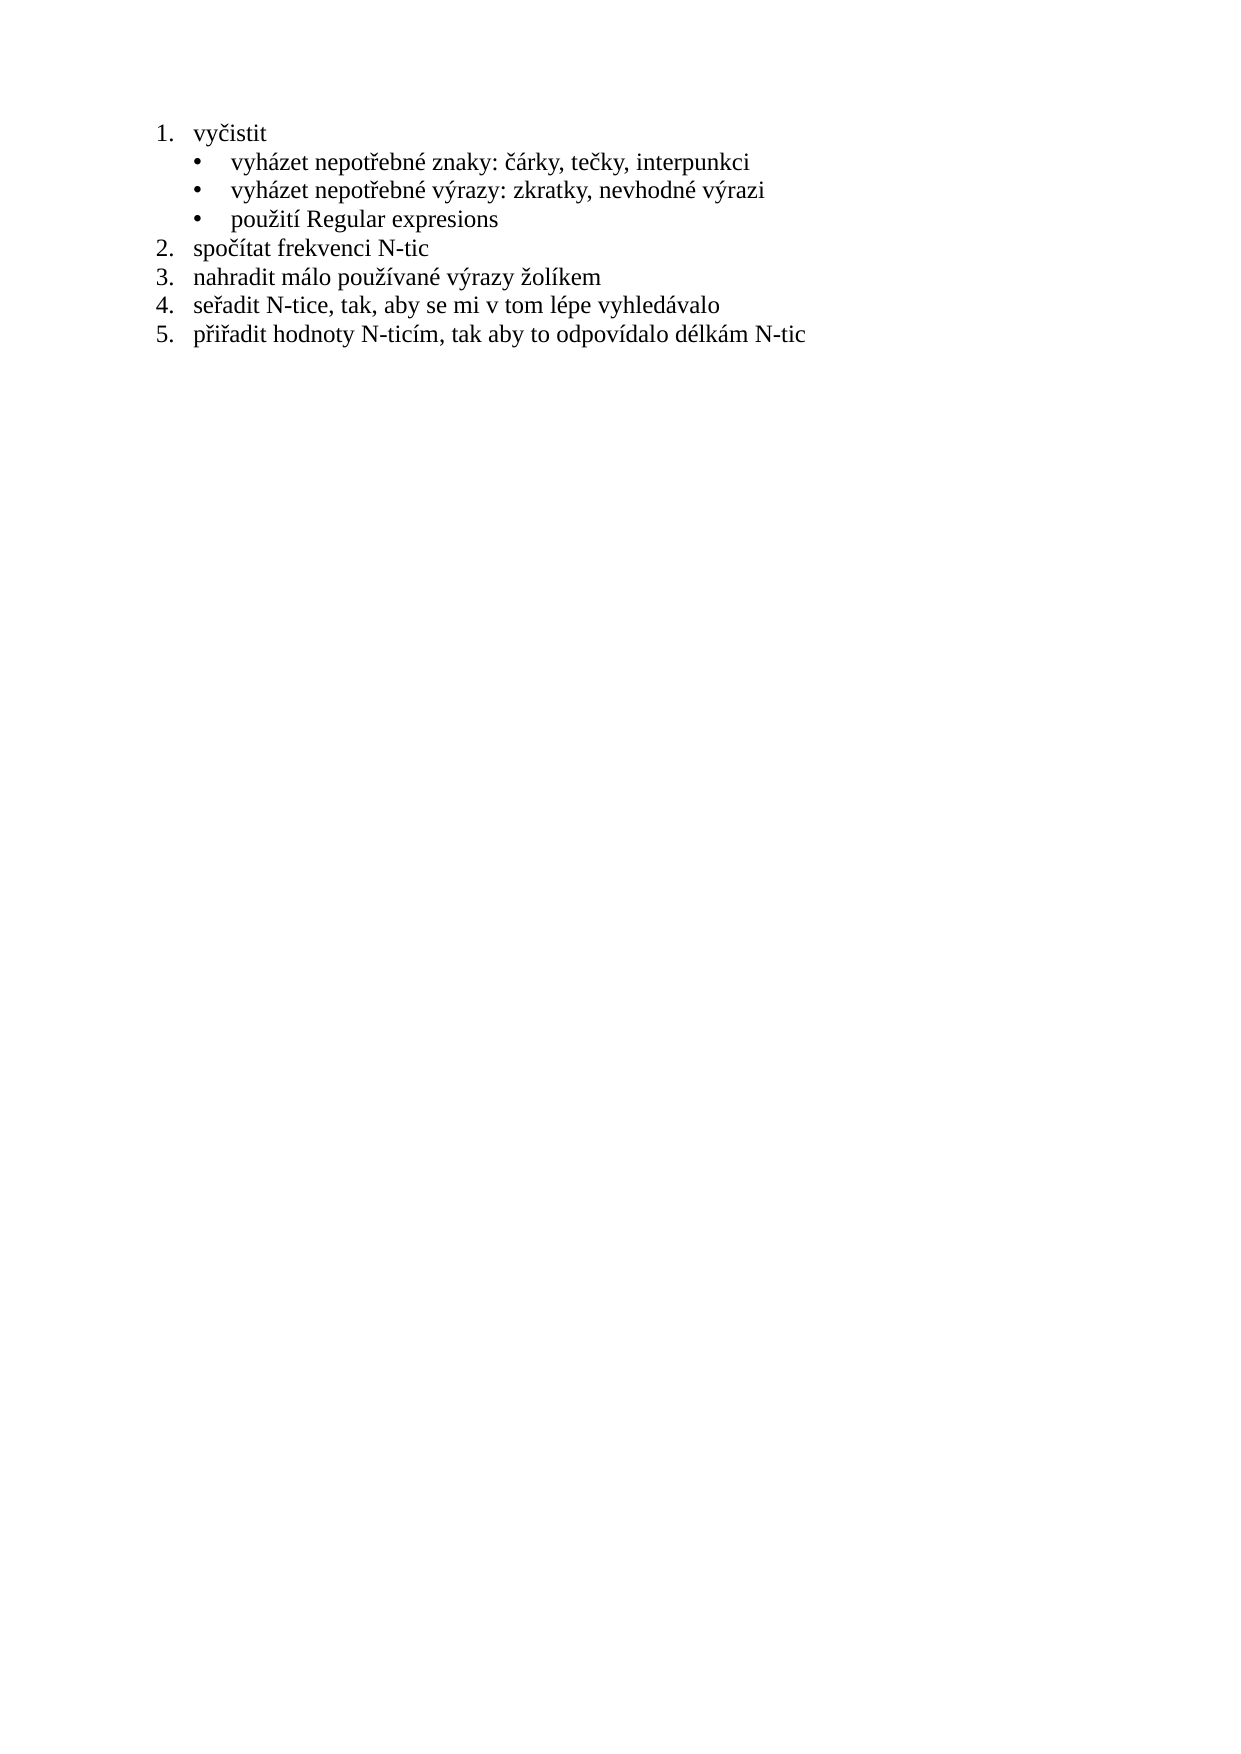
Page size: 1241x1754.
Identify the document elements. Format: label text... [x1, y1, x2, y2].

list použití Regular expresions [193, 204, 1122, 233]
list seřadit N-tice, tak, aby se mi v tom lépe vyhledávalo [156, 291, 1122, 319]
list spočítat frekvenci N-tic [156, 233, 1122, 262]
list přiřadit hodnoty N-ticím, tak aby to odpovídalo délkám N-tic [156, 319, 1122, 348]
list nahradit málo používané výrazy žolíkem [156, 262, 1122, 291]
list vyházet nepotřebné znaky: čárky, tečky, interpunkci [193, 147, 1122, 176]
list vyčistit [156, 118, 1122, 147]
list vyházet nepotřebné výrazy: zkratky, nevhodné výrazi [193, 176, 1122, 204]
